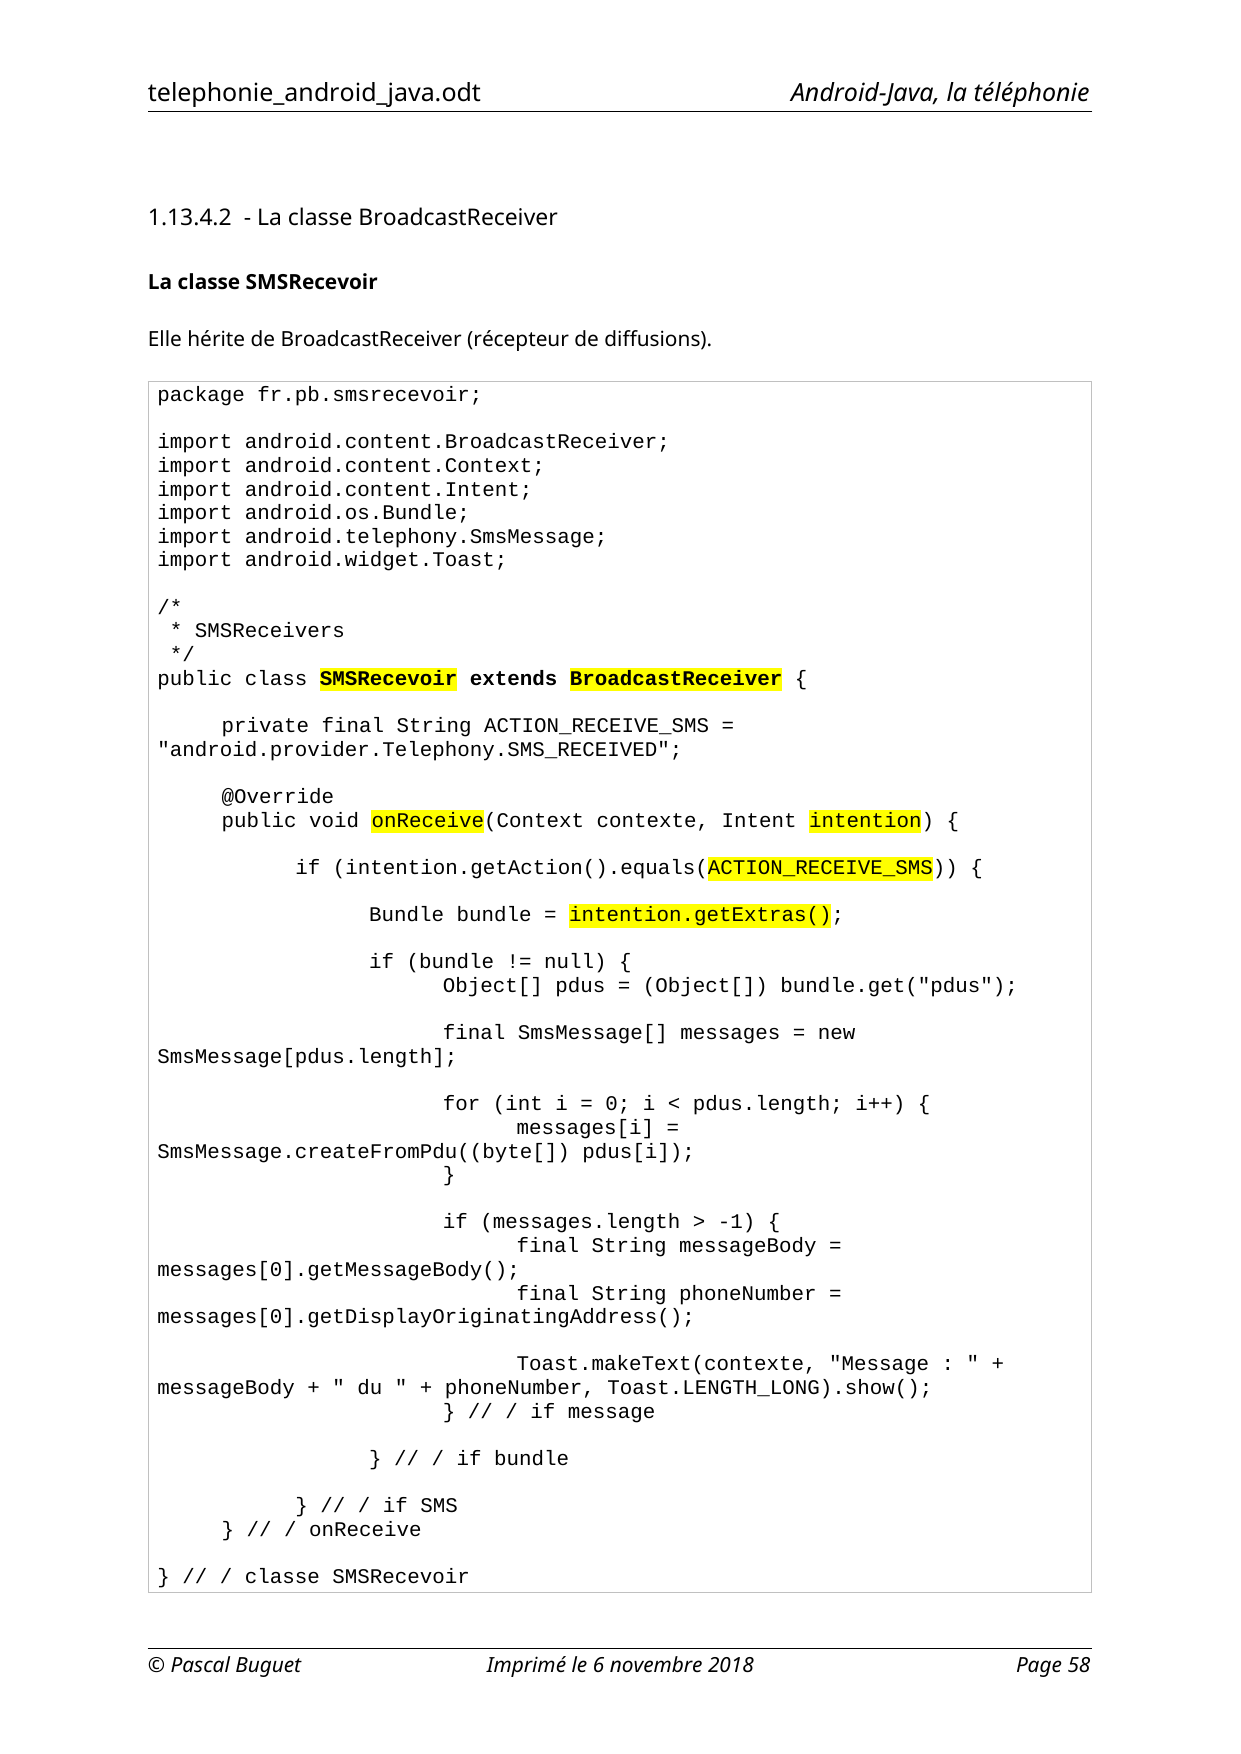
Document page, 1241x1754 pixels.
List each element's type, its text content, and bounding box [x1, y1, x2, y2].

text } // / classe SMSRecevoir [149, 1563, 1091, 1592]
text import android.os.Bundle; [149, 499, 1091, 523]
text if (messages.length > -1) { [149, 1208, 1091, 1232]
text import android.telephony.SmsMessage; [149, 523, 1091, 546]
text */ [149, 641, 1091, 664]
text * SMSReceivers [149, 617, 1091, 641]
text } // / if SMS [149, 1492, 1091, 1516]
text Object[] pdus = (Object[]) bundle.get("pdus"); [149, 972, 1091, 996]
text } // / if bundle [149, 1445, 1091, 1468]
text public void onReceive(Context contexte, Intent intention) { [149, 806, 1091, 830]
text import android.widget.Toast; [149, 546, 1091, 570]
text import android.content.Context; [149, 452, 1091, 475]
text public class SMSRecevoir extends BroadcastReceiver { [149, 664, 1091, 688]
text for (int i = 0; i < pdus.length; i++) { [149, 1090, 1091, 1114]
text @Override [149, 783, 1091, 806]
text } [149, 1161, 1091, 1185]
text Elle hérite de BroadcastReceiver (récepteur de diffusions). [148, 324, 1092, 352]
text Bundle bundle = intention.getExtras(); [149, 901, 1091, 925]
text final String phoneNumber = messages[0].getDisplayOriginatingAddress(); [149, 1279, 1091, 1327]
text if (bundle != null) { [149, 948, 1091, 972]
text } // / if message [149, 1398, 1091, 1421]
text Toast.makeText(contexte, "Message : " + messageBody + " du " + phoneNumber, Toast.LENGTH_LONG).show(); [149, 1350, 1091, 1398]
text messages[i] = SmsMessage.createFromPdu((byte[]) pdus[i]); [149, 1114, 1091, 1161]
text final String messageBody = messages[0].getMessageBody(); [149, 1232, 1091, 1279]
text if (intention.getAction().equals(ACTION_RECEIVE_SMS)) { [149, 854, 1091, 877]
text package fr.pb.smsrecevoir; [149, 382, 1091, 404]
subtitle - La classe BroadcastReceiver [148, 201, 1092, 232]
text import android.content.Intent; [149, 475, 1091, 499]
text import android.content.BroadcastReceiver; [149, 428, 1091, 452]
text La classe SMSRecevoir [148, 267, 1092, 296]
text final SmsMessage[] messages = new SmsMessage[pdus.length]; [149, 1019, 1091, 1067]
text /* [149, 594, 1091, 617]
text private final String ACTION_RECEIVE_SMS = "android.provider.Telephony.SMS_RECEIVED"; [149, 712, 1091, 759]
text } // / onReceive [149, 1516, 1091, 1539]
